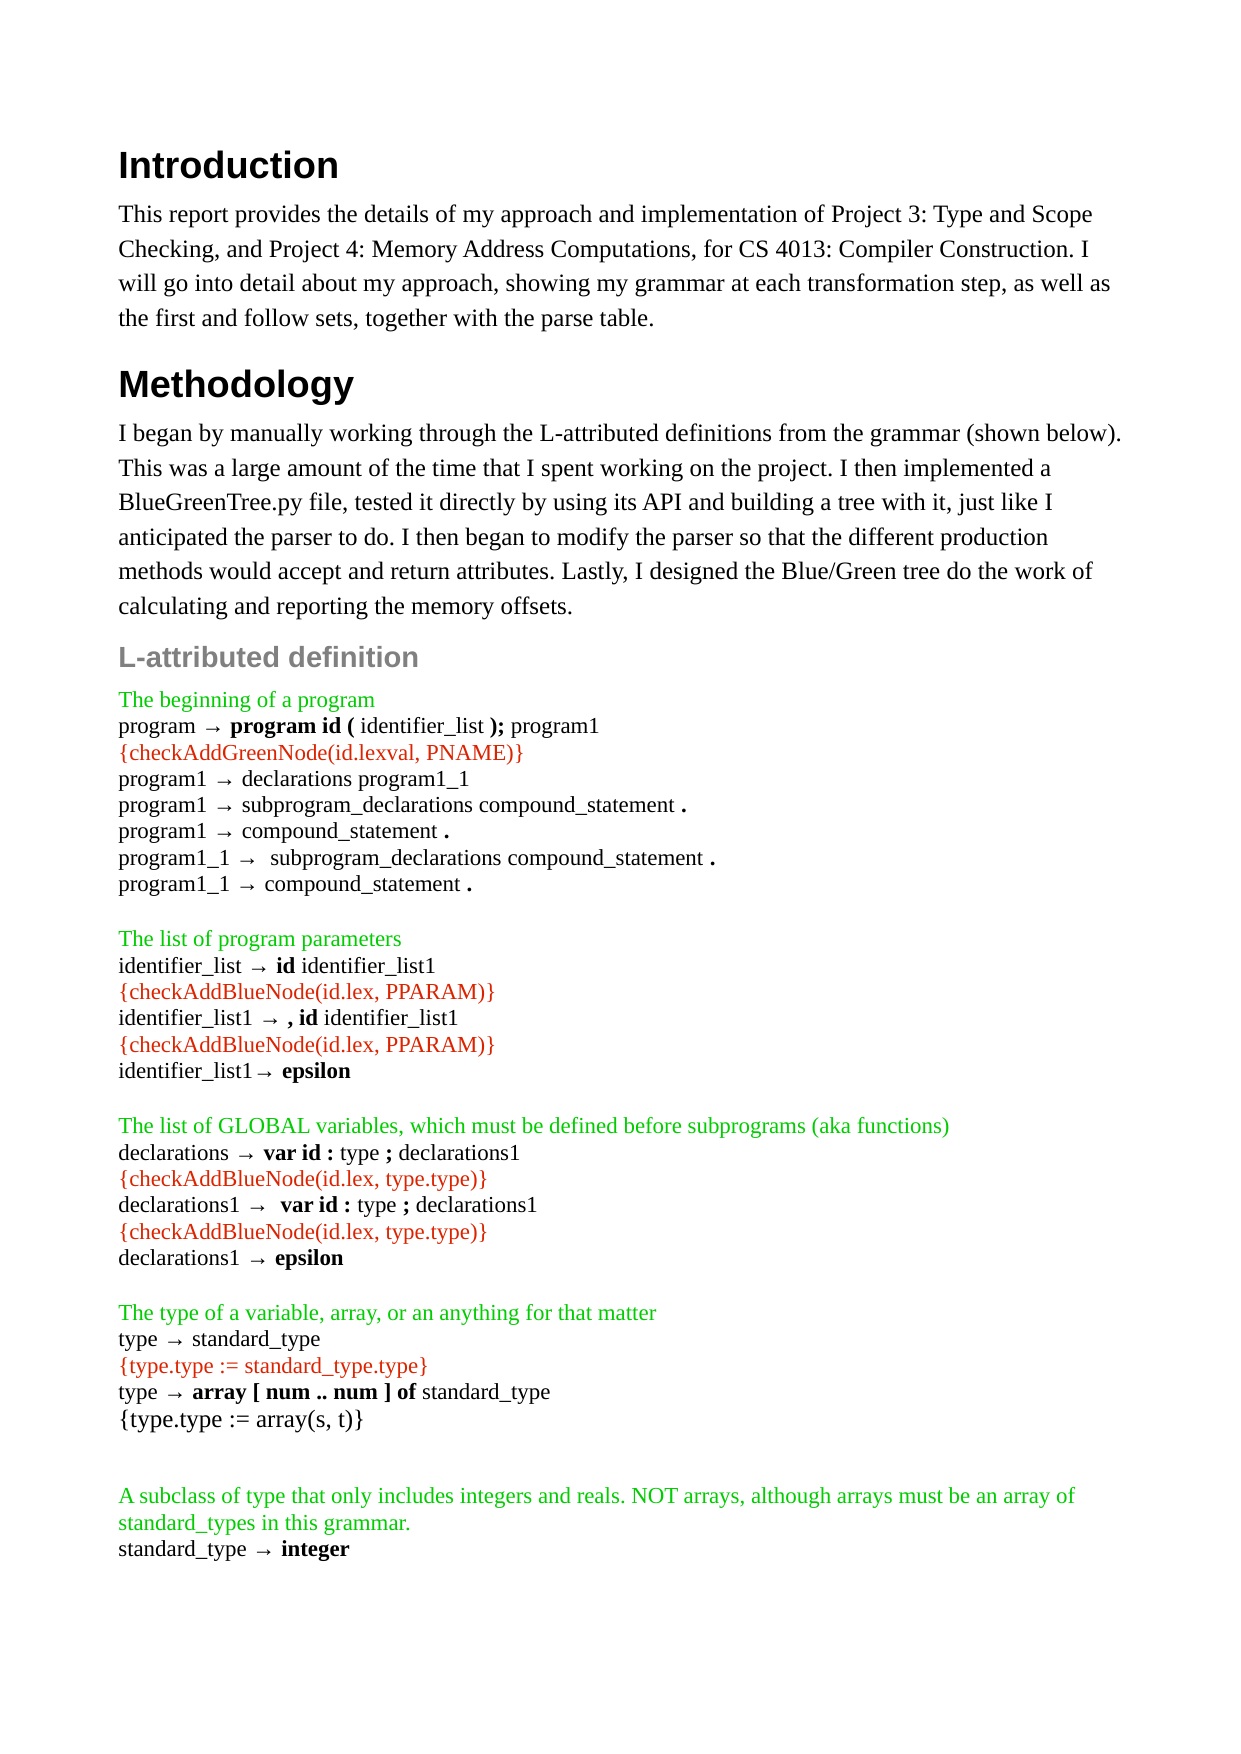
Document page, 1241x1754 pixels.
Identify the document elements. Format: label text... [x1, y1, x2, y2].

text The list of GLOBAL variables, which must be defined before subprograms (aka functions) [118, 1112, 1122, 1139]
text declarations1 → epsilon [118, 1244, 1122, 1270]
text A subclass of type that only includes integers and reals. NOT arrays, although arrays must be an array of standard_types in this grammar. [118, 1482, 1122, 1535]
text declarations → var id : type ; declarations1 [118, 1139, 1122, 1165]
text identifier_list1→ epsilon [118, 1057, 1122, 1083]
text The list of program parameters [118, 925, 1122, 952]
text program1 → subprogram_declarations compound_statement . [118, 791, 1122, 818]
text type → array [ num .. num ] of standard_type [118, 1378, 1122, 1404]
text {type.type := array(s, t)} [118, 1404, 1122, 1433]
text identifier_list → id identifier_list1 [118, 952, 1122, 978]
subtitle Introduction [118, 143, 1122, 187]
text program1 → declarations program1_1 [118, 765, 1122, 791]
text {checkAddBlueNode(id.lex, PPARAM)} [118, 1031, 1122, 1057]
text program1 → compound_statement . [118, 818, 1122, 844]
text identifier_list1 → , id identifier_list1 [118, 1004, 1122, 1031]
text {checkAddBlueNode(id.lex, PPARAM)} [118, 978, 1122, 1004]
text I began by manually working through the L-attributed definitions from the grammar (shown below). This was a large amount of the time that I spent working on the project. I then implemented a BlueGreenTree.py file, tested it directly by using its API and building a tree with it, just like I anticipated the parser to do. I then began to modify the parser so that the different production methods would accept and return attributes. Lastly, I designed the Blue/Green tree do the work of calculating and reporting the memory offsets. [118, 418, 1122, 619]
text program → program id ( identifier_list ); program1 [118, 712, 1122, 738]
text program1_1 → subprogram_declarations compound_statement . [118, 844, 1122, 870]
text This report provides the details of my approach and implementation of Project 3: Type and Scope Checking, and Project 4: Memory Address Computations, for CS 4013: Compiler Construction. I will go into detail about my approach, showing my grammar at each transformation step, as well as the first and follow sets, together with the parse table. [118, 199, 1122, 331]
text program1_1 → compound_statement . [118, 870, 1122, 897]
text {checkAddBlueNode(id.lex, type.type)} [118, 1165, 1122, 1191]
text The beginning of a program [118, 686, 1122, 712]
text {checkAddGreenNode(id.lexval, PNAME)} [118, 738, 1122, 765]
text declarations1 → var id : type ; declarations1 [118, 1191, 1122, 1218]
text {type.type := standard_type.type} [118, 1352, 1122, 1378]
text {checkAddBlueNode(id.lex, type.type)} [118, 1218, 1122, 1244]
subtitle L-attributed definition [118, 640, 1122, 673]
subtitle Methodology [118, 362, 1122, 406]
text type → standard_type [118, 1326, 1122, 1352]
text The type of a variable, array, or an anything for that matter [118, 1299, 1122, 1326]
text standard_type → integer [118, 1535, 1122, 1561]
